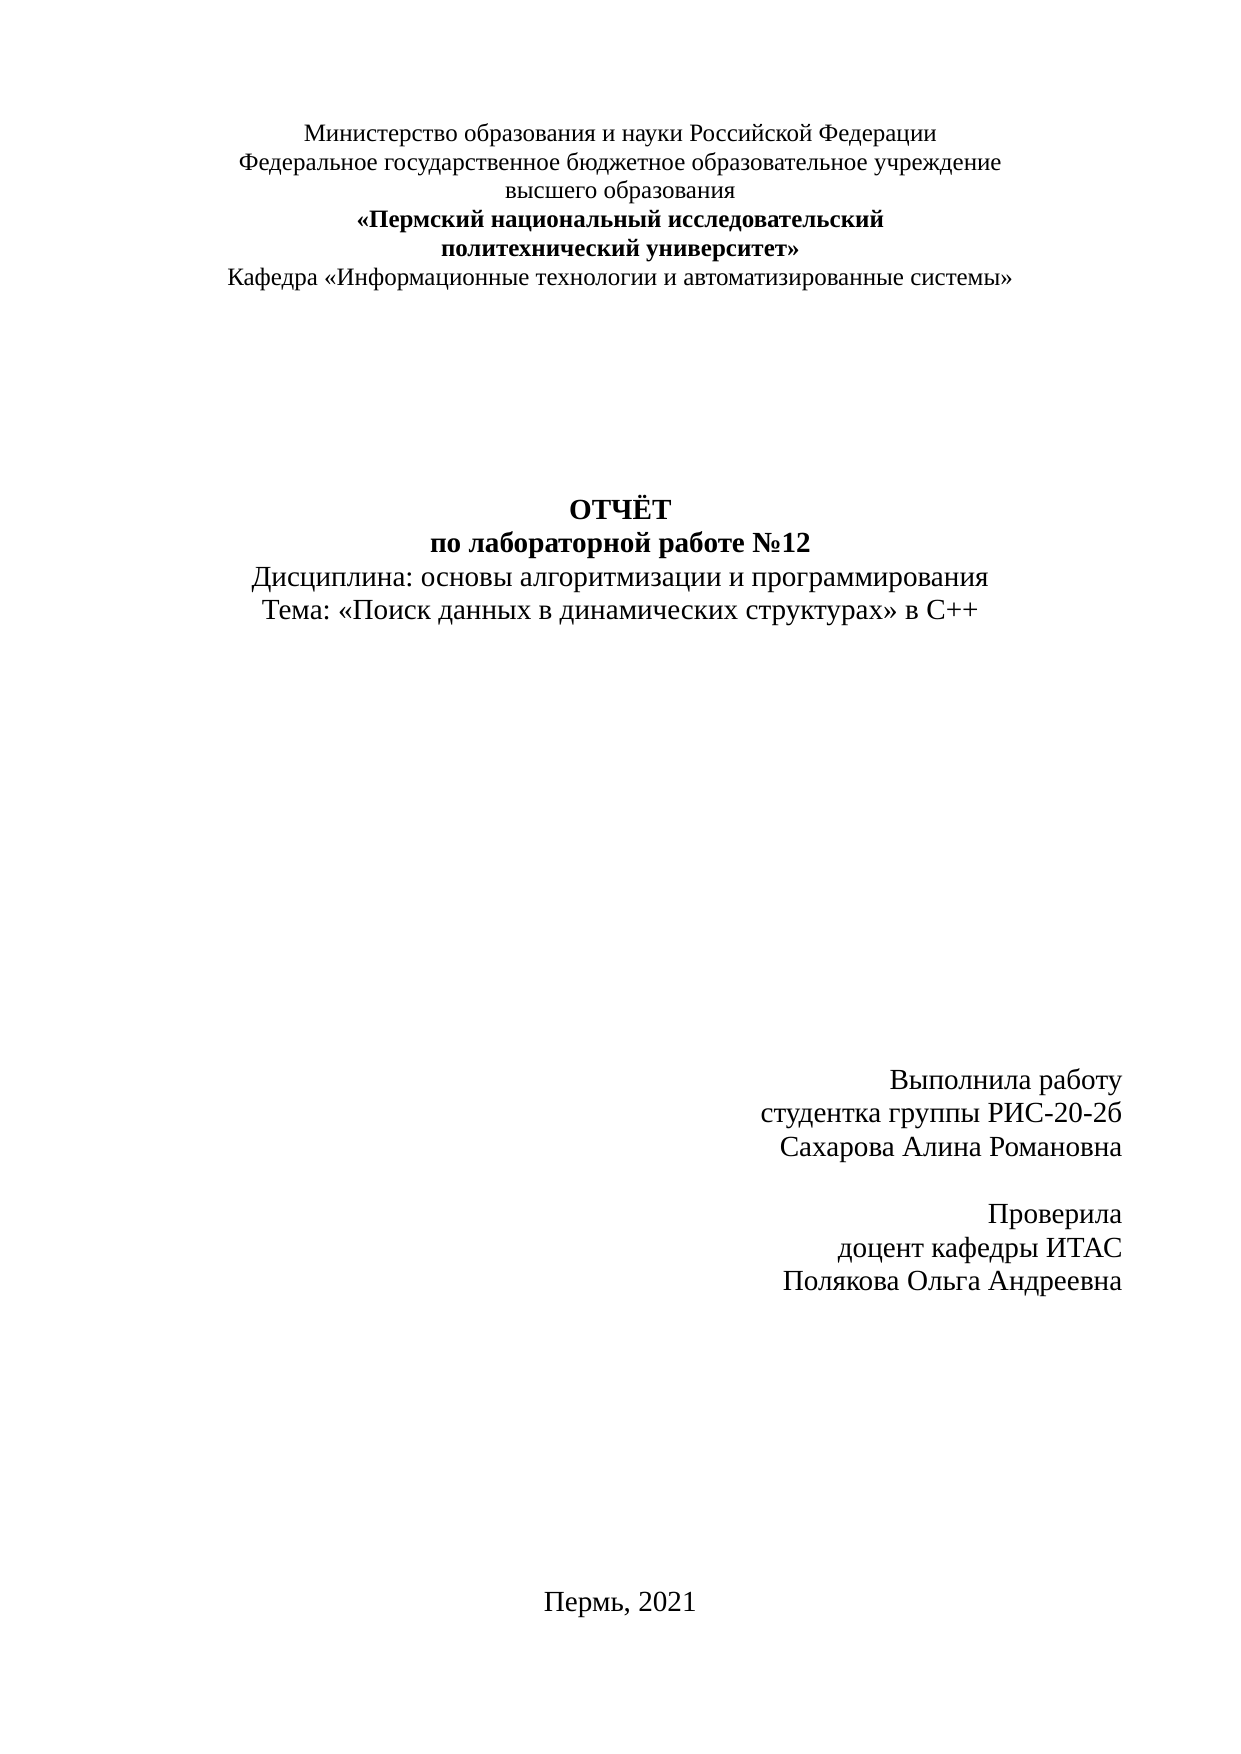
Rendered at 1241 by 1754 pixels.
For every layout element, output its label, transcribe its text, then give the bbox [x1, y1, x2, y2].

text «Пермский национальный исследовательский [118, 204, 1122, 233]
text политехнический университет» [118, 233, 1122, 262]
text высшего образования [118, 176, 1122, 204]
text Кафедра «Информационные технологии и автоматизированные системы» [118, 262, 1122, 291]
text Министерство образования и науки Российской Федерации [118, 118, 1122, 147]
text Тема: «Поиск данных в динамических структурах» в C++ [118, 592, 1122, 626]
text доцент кафедры ИТАС [118, 1230, 1122, 1263]
text Федеральное государственное бюджетное образовательное учреждение [118, 147, 1122, 176]
text студентка группы РИС-20-2б [118, 1096, 1122, 1129]
text Пермь, 2021 [118, 1584, 1122, 1618]
text ОТЧЁТ [118, 492, 1122, 525]
text Дисциплина: основы алгоритмизации и программирования [118, 559, 1122, 592]
text по лабораторной работе №12 [118, 525, 1122, 559]
text Проверила [118, 1196, 1122, 1230]
text Выполнила работу [118, 1062, 1122, 1096]
text Полякова Ольга Андреевна [118, 1263, 1122, 1297]
text Сахарова Алина Романовна [118, 1129, 1122, 1163]
